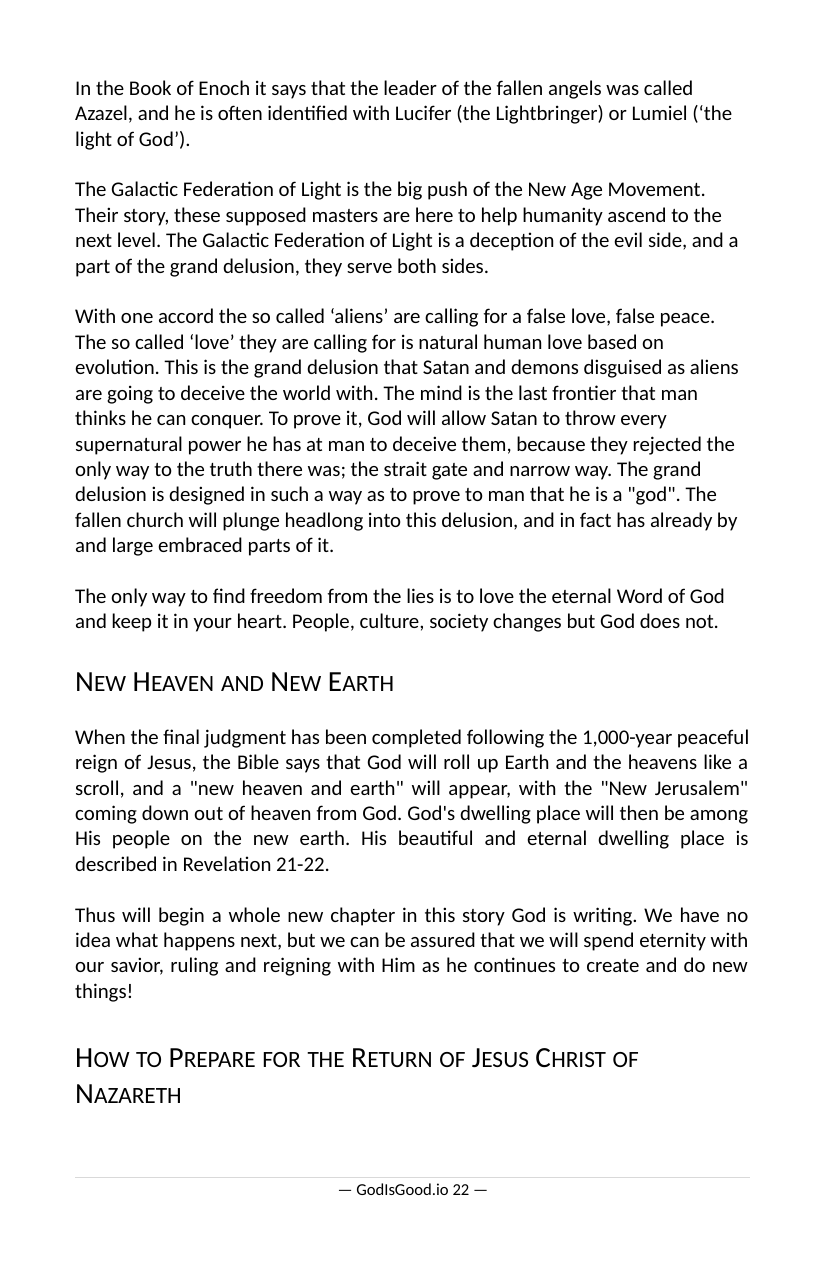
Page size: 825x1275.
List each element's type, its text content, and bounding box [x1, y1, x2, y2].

text New Heaven and New Earth [75, 663, 750, 698]
text How to Prepare for the Return of Jesus Christ of Nazareth [75, 1039, 750, 1110]
text Thus will begin a whole new chapter in this story God is writing. We have no idea what happens next, but we can be assured that we will spend eternity with our savior, ruling and reigning with Him as he continues to create and do new things! [75, 902, 750, 1003]
text When the final judgment has been completed following the 1,000-year peaceful reign of Jesus, the Bible says that God will roll up Earth and the heavens like a scroll, and a "new heaven and earth" will appear, with the "New Jerusalem" coming down out of heaven from God. God's dwelling place will then be among His people on the new earth. His beautiful and eternal dwelling place is described in Revelation 21-22. [75, 724, 750, 876]
text In the Book of Enoch it says that the leader of the fallen angels was called Azazel, and he is often identified with Lucifer (the Lightbringer) or Lumiel (‘the light of God’). [75, 75, 750, 151]
text The only way to find freedom from the lies is to love the eternal Word of God and keep it in your heart. People, culture, society changes but God does not. [75, 583, 750, 634]
text With one accord the so called ‘aliens’ are calling for a false love, false peace. The so called ‘love’ they are calling for is natural human love based on evolution. This is the grand delusion that Satan and demons disguised as aliens are going to deceive the world with. The mind is the last frontier that man thinks he can conquer. To prove it, God will allow Satan to throw every supernatural power he has at man to deceive them, because they rejected the only way to the truth there was; the strait gate and narrow way. The grand delusion is designed in such a way as to prove to man that he is a "god". The fallen church will plunge headlong into this delusion, and in fact has already by and large embraced parts of it. [75, 304, 750, 558]
text The Galactic Federation of Light is the big push of the New Age Movement. Their story, these supposed masters are here to help humanity ascend to the next level. The Galactic Federation of Light is a deception of the evil side, and a part of the grand delusion, they serve both sides. [75, 177, 750, 278]
